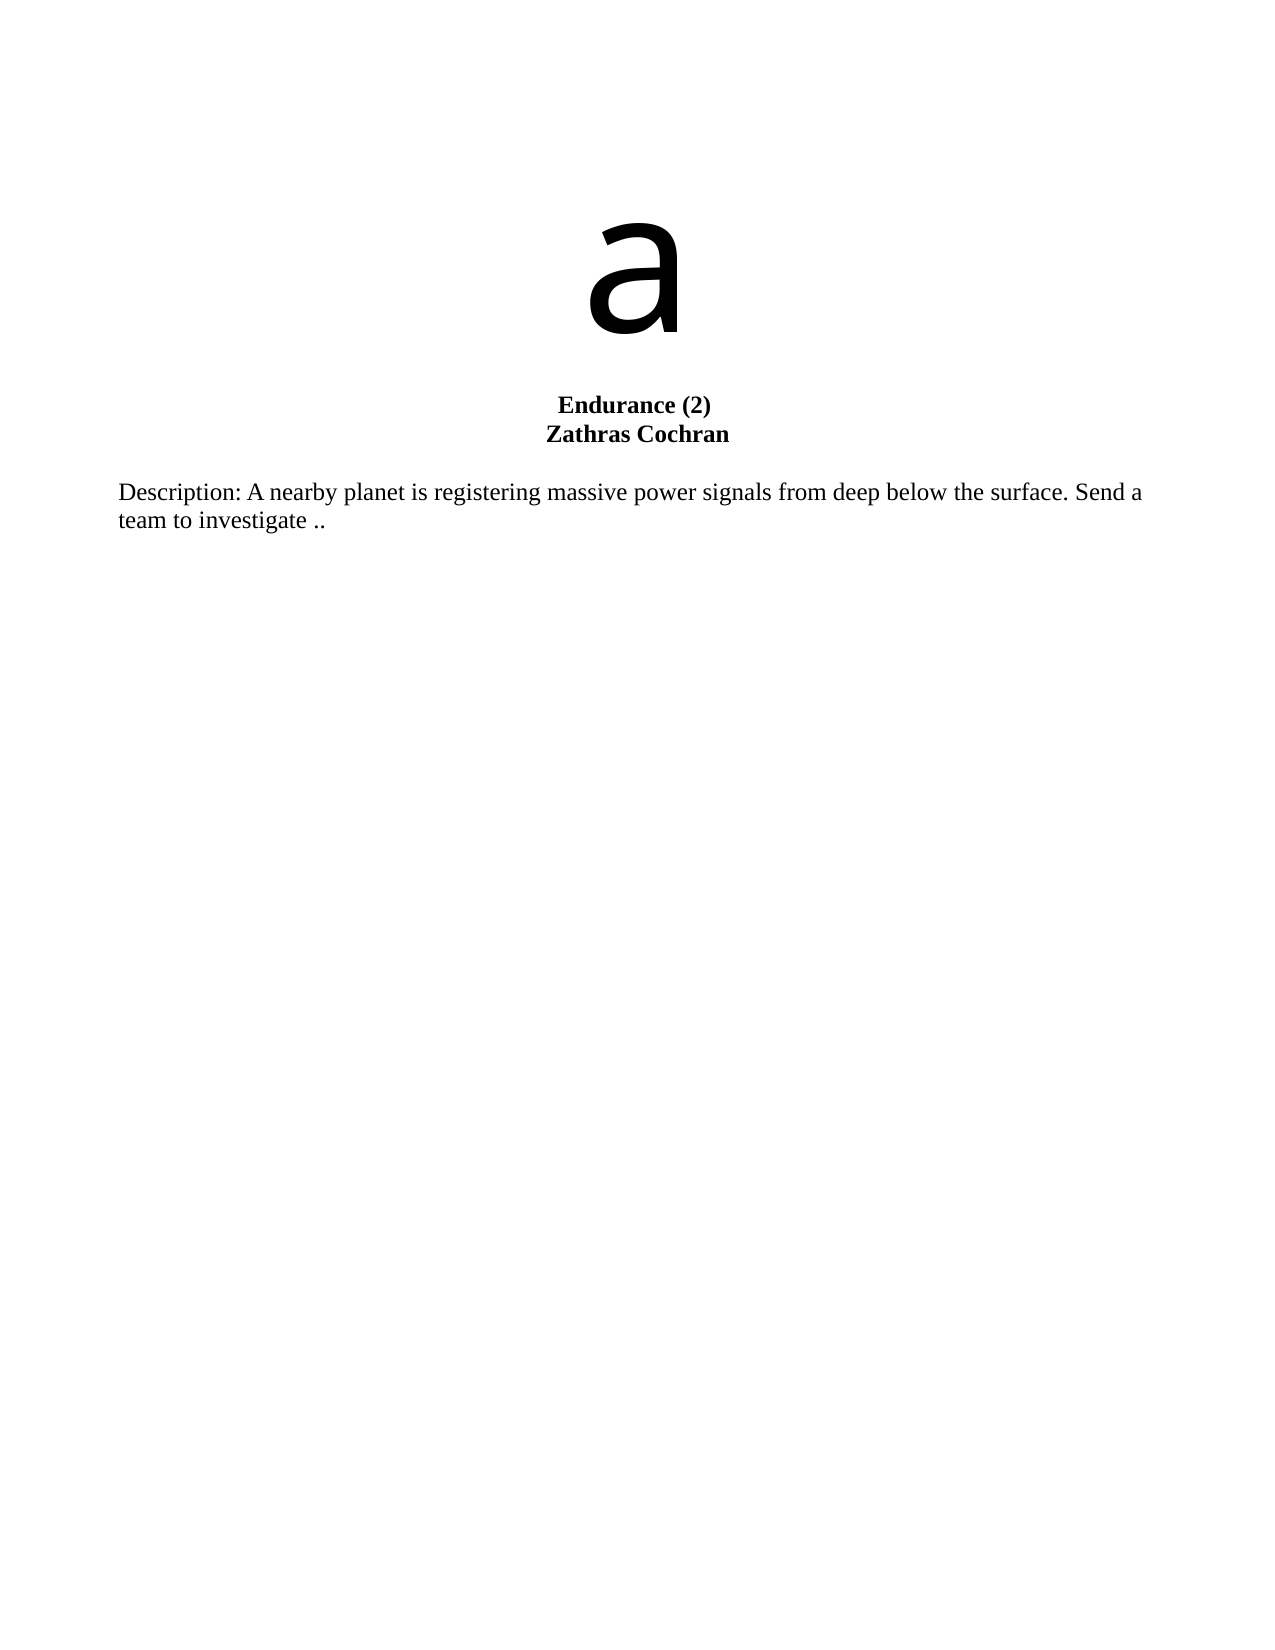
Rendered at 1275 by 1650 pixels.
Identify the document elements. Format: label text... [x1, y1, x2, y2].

text Endurance (2) [118, 391, 1157, 419]
text Zathras Cochran [118, 419, 1157, 448]
text a [118, 118, 1157, 391]
text Description: A nearby planet is registering massive power signals from deep below the surface. Send a team to investigate .. [118, 477, 1157, 534]
